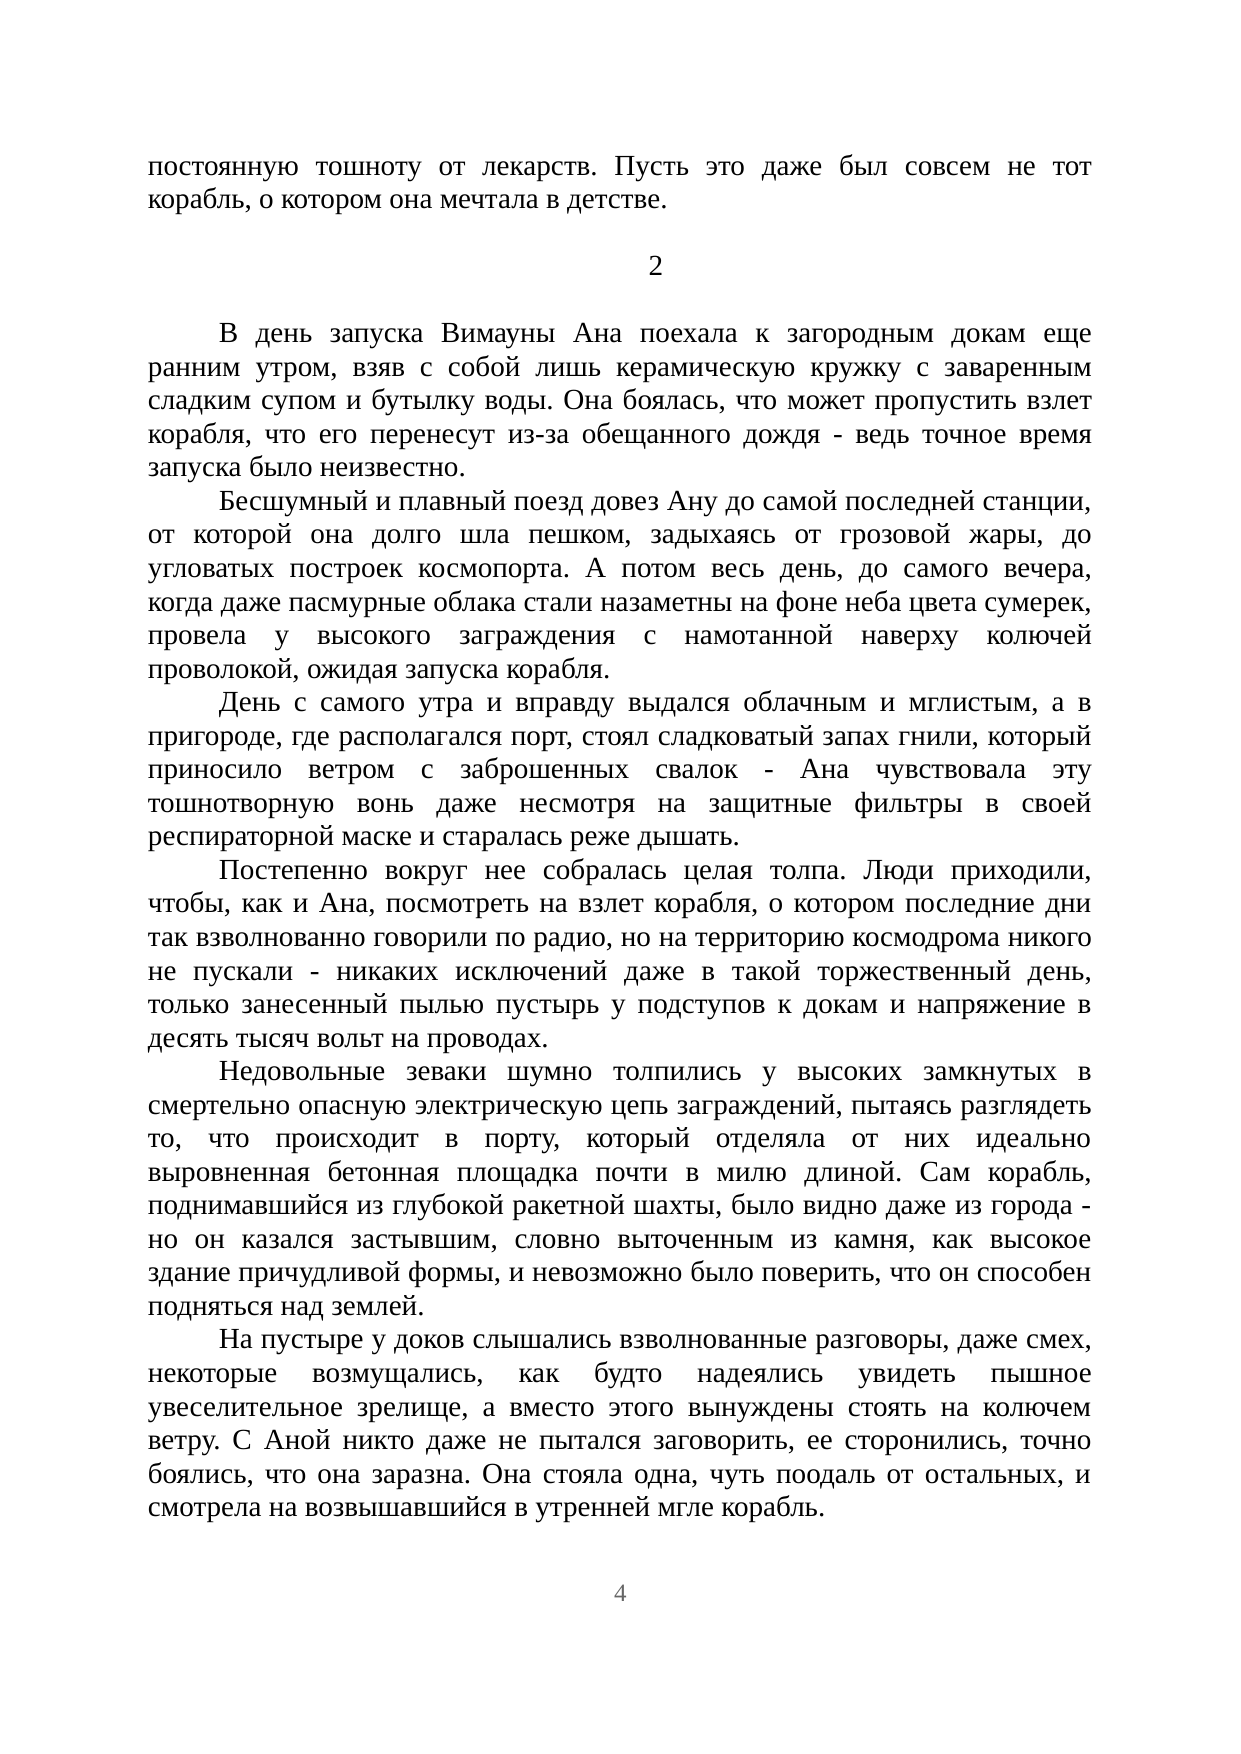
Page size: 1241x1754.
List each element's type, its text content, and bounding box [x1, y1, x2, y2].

text В день запуска Вимауны Ана поехала к загородным докам еще ранним утром, взяв с собой лишь керамическую кружку с заваренным сладким супом и бутылку воды. Она боялась, что может пропустить взлет корабля, что его перенесут из-за обещанного дождя - ведь точное время запуска было неизвестно. [148, 315, 1093, 483]
text На пустыре у доков слышались взволнованные разговоры, даже смех, некоторые возмущались, как будто надеялись увидеть пышное увеселительное зрелище, а вместо этого вынуждены стоять на колючем ветру. С Аной никто даже не пытался заговорить, ее сторонились, точно боялись, что она заразна. Она стояла одна, чуть поодаль от остальных, и смотрела на возвышавшийся в утренней мгле корабль. [148, 1322, 1093, 1523]
text постоянную тошноту от лекарств. Пусть это даже был совсем не тот корабль, о котором она мечтала в детстве. [148, 148, 1093, 215]
text Недовольные зеваки шумно толпились у высоких замкнутых в смертельно опасную электрическую цепь заграждений, пытаясь разглядеть то, что происходит в порту, который отделяла от них идеально выровненная бетонная площадка почти в милю длиной. Сам корабль, поднимавшийся из глубокой ракетной шахты, было видно даже из города - но он казался застывшим, словно выточенным из камня, как высокое здание причудливой формы, и невозможно было поверить, что он способен подняться над землей. [148, 1053, 1093, 1322]
text День с самого утра и вправду выдался облачным и мглистым, а в пригороде, где располагался порт, стоял сладковатый запах гнили, который приносило ветром с заброшенных свалок - Ана чувствовала эту тошнотворную вонь даже несмотря на защитные фильтры в своей респираторной маске и старалась реже дышать. [148, 684, 1093, 852]
text 2 [148, 248, 1093, 282]
text Постепенно вокруг нее собралась целая толпа. Люди приходили, чтобы, как и Ана, посмотреть на взлет корабля, о котором последние дни так взволнованно говорили по радио, но на территорию космодрома никого не пускали - никаких исключений даже в такой торжественный день, только занесенный пылью пустырь у подступов к докам и напряжение в десять тысяч вольт на проводах. [148, 852, 1093, 1053]
text Бесшумный и плавный поезд довез Ану до самой последней станции, от которой она долго шла пешком, задыхаясь от грозовой жары, до угловатых построек космопорта. А потом весь день, до самого вечера, когда даже пасмурные облака стали назаметны на фоне неба цвета сумерек, провела у высокого заграждения с намотанной наверху колючей проволокой, ожидая запуска корабля. [148, 483, 1093, 684]
